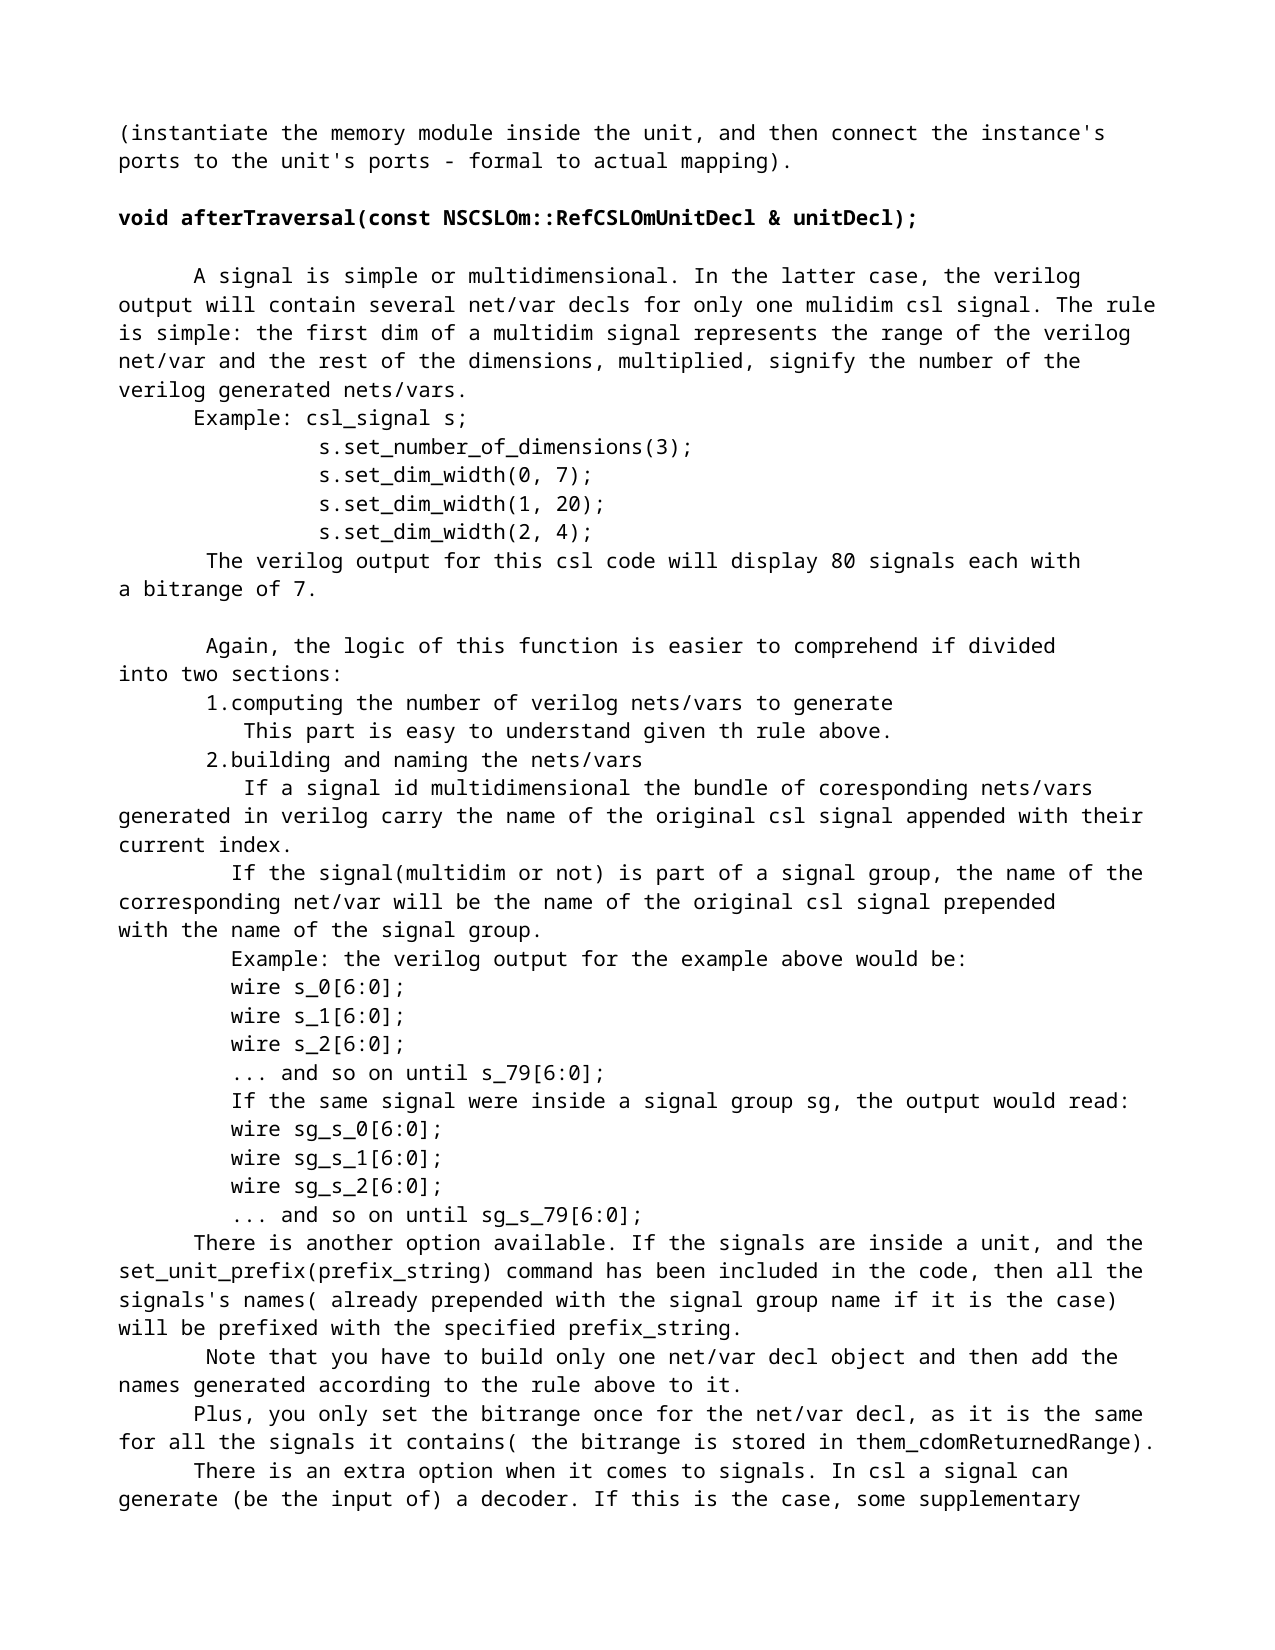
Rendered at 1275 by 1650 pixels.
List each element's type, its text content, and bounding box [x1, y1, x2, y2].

text 2.building and naming the nets/vars [118, 745, 1157, 773]
text Example: csl_signal s; [118, 403, 1157, 432]
text This part is easy to understand given th rule above. [118, 716, 1157, 745]
text wire s_2[6:0]; [118, 1029, 1157, 1058]
text wire sg_s_0[6:0]; [118, 1114, 1157, 1143]
text s.set_dim_width(1, 20); [118, 489, 1157, 517]
text ... and so on until sg_s_79[6:0]; [118, 1200, 1157, 1228]
text If the signal(multidim or not) is part of a signal group, the name of the corresponding net/var will be the name of the original csl signal prepended with the name of the signal group. [118, 858, 1157, 944]
text If the same signal were inside a signal group sg, the output would read: [118, 1086, 1157, 1114]
text Note that you have to build only one net/var decl object and then add the names generated according to the rule above to it. [118, 1342, 1157, 1399]
text The verilog output for this csl code will display 80 signals each with a bitrange of 7. [118, 546, 1157, 603]
text Example: the verilog output for the example above would be: [118, 944, 1157, 972]
text Again, the logic of this function is easier to comprehend if divided into two sections: [118, 631, 1157, 688]
text s.set_dim_width(2, 4); [118, 517, 1157, 546]
text Plus, you only set the bitrange once for the net/var decl, as it is the same for all the signals it contains( the bitrange is stored in them_cdomReturnedRange). [118, 1399, 1157, 1456]
text ... and so on until s_79[6:0]; [118, 1058, 1157, 1086]
text wire sg_s_1[6:0]; [118, 1143, 1157, 1171]
text wire sg_s_2[6:0]; [118, 1171, 1157, 1200]
text A signal is simple or multidimensional. In the latter case, the verilog output will contain several net/var decls for only one mulidim csl signal. The rule is simple: the first dim of a multidim signal represents the range of the verilog net/var and the rest of the dimensions, multiplied, signify the number of the verilog generated nets/vars. [118, 261, 1157, 403]
text There is an extra option when it comes to signals. In csl a signal can generate (be the input of) a decoder. If this is the case, some supplementary [118, 1456, 1157, 1513]
text If a signal id multidimensional the bundle of coresponding nets/vars generated in verilog carry the name of the original csl signal appended with their current index. [118, 773, 1157, 858]
text void afterTraversal(const NSCSLOm::RefCSLOmUnitDecl & unitDecl); [118, 203, 1157, 232]
text s.set_number_of_dimensions(3); [118, 432, 1157, 460]
text wire s_1[6:0]; [118, 1001, 1157, 1029]
text (instantiate the memory module inside the unit, and then connect the instance's ports to the unit's ports - formal to actual mapping). [118, 118, 1157, 175]
text 1.computing the number of verilog nets/vars to generate [118, 688, 1157, 716]
text There is another option available. If the signals are inside a unit, and the set_unit_prefix(prefix_string) command has been included in the code, then all the signals's names( already prepended with the signal group name if it is the case) will be prefixed with the specified prefix_string. [118, 1228, 1157, 1342]
text s.set_dim_width(0, 7); [118, 460, 1157, 489]
text wire s_0[6:0]; [118, 972, 1157, 1001]
